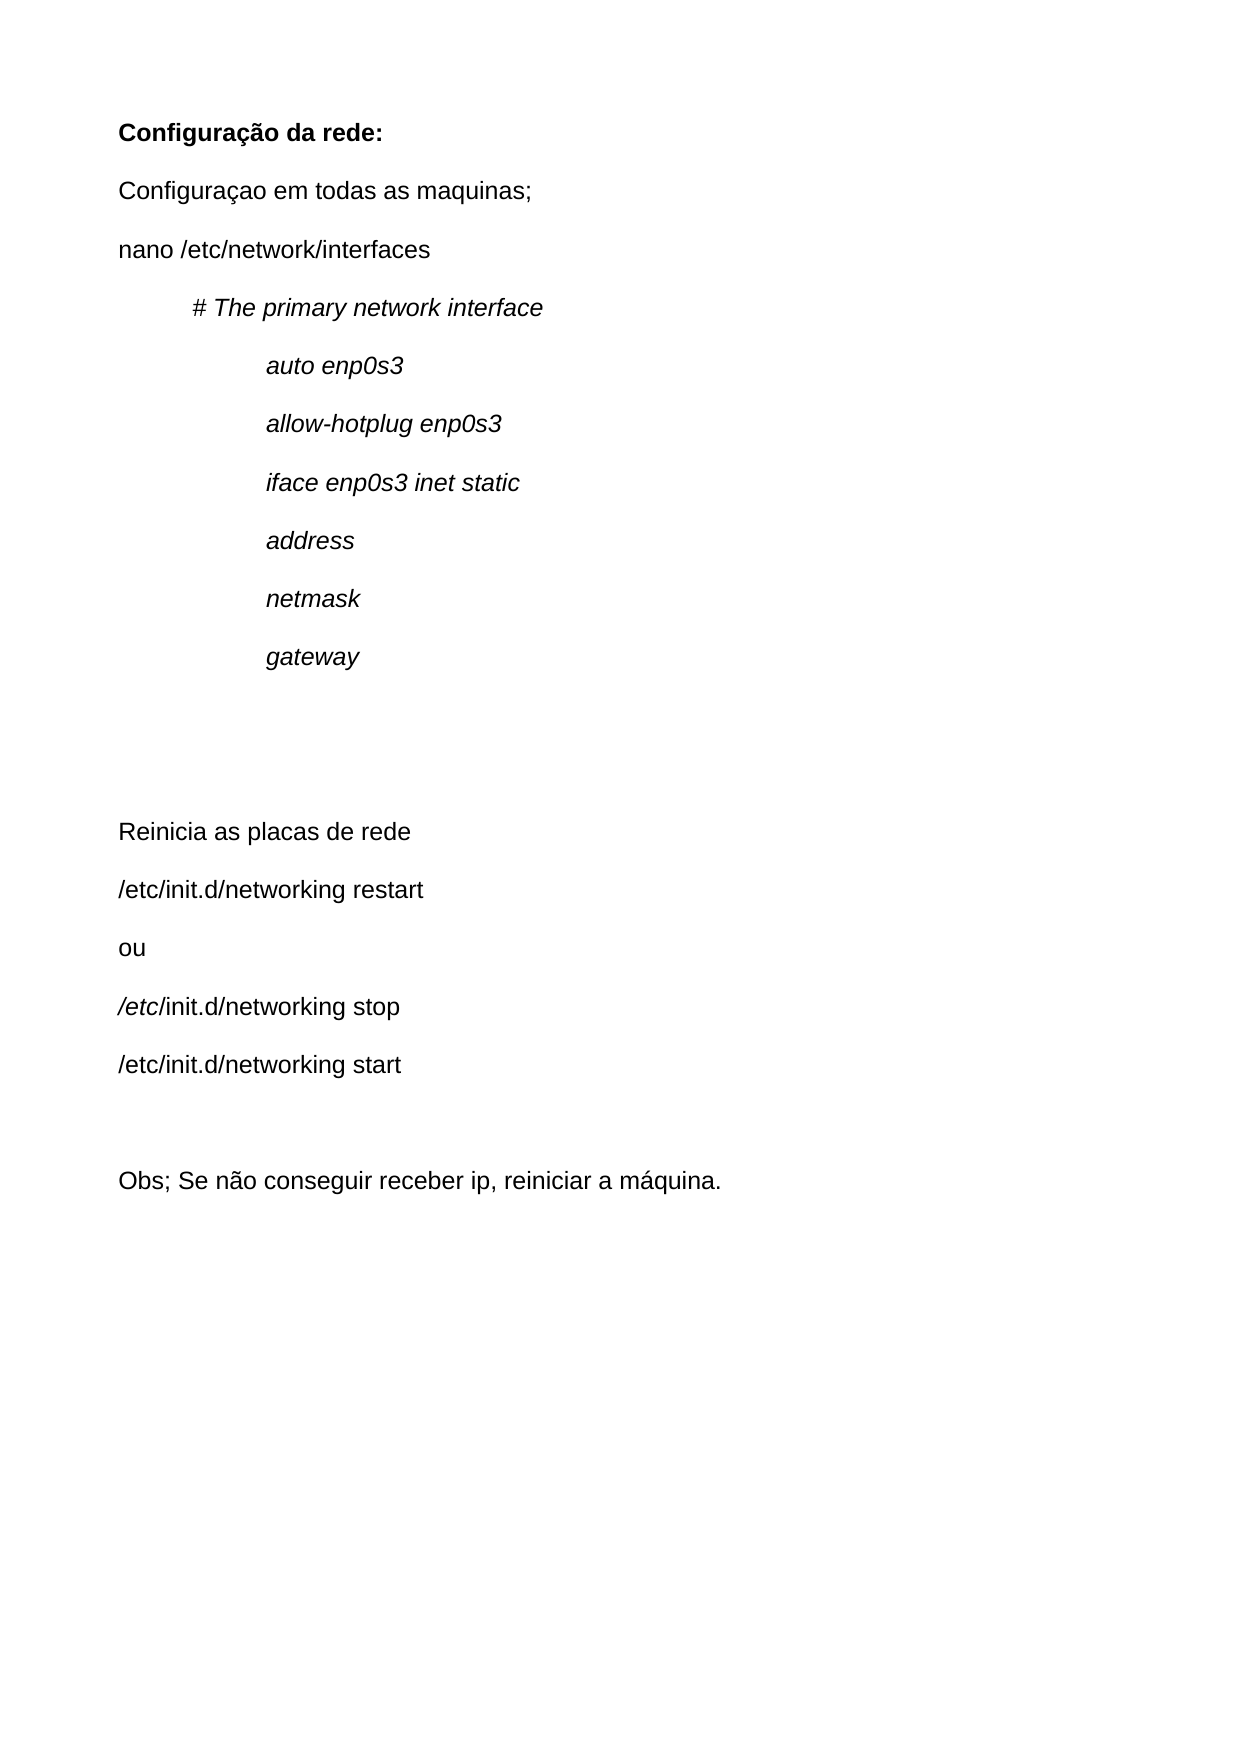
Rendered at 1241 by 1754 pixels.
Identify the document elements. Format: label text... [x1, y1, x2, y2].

text Configuração da rede: [118, 118, 1122, 147]
text netmask [118, 584, 1122, 613]
text address [118, 526, 1122, 554]
text auto enp0s3 [192, 351, 1152, 380]
text Configuraçao em todas as maquinas; [118, 176, 1122, 205]
text /etc/init.d/networking stop [118, 992, 1122, 1020]
text Obs; Se não conseguir receber ip, reiniciar a máquina. [118, 1166, 1122, 1195]
text Reinicia as placas de rede [118, 817, 1122, 846]
text iface enp0s3 inet static [118, 467, 1122, 496]
text gateway [118, 642, 1122, 671]
text # The primary network interface [118, 293, 1122, 322]
text nano /etc/network/interfaces [118, 234, 1122, 263]
text /etc/init.d/networking start [118, 1050, 1122, 1078]
text /etc/init.d/networking restart [118, 875, 1122, 904]
text ou [118, 933, 1122, 962]
text allow-hotplug enp0s3 [118, 409, 1122, 438]
